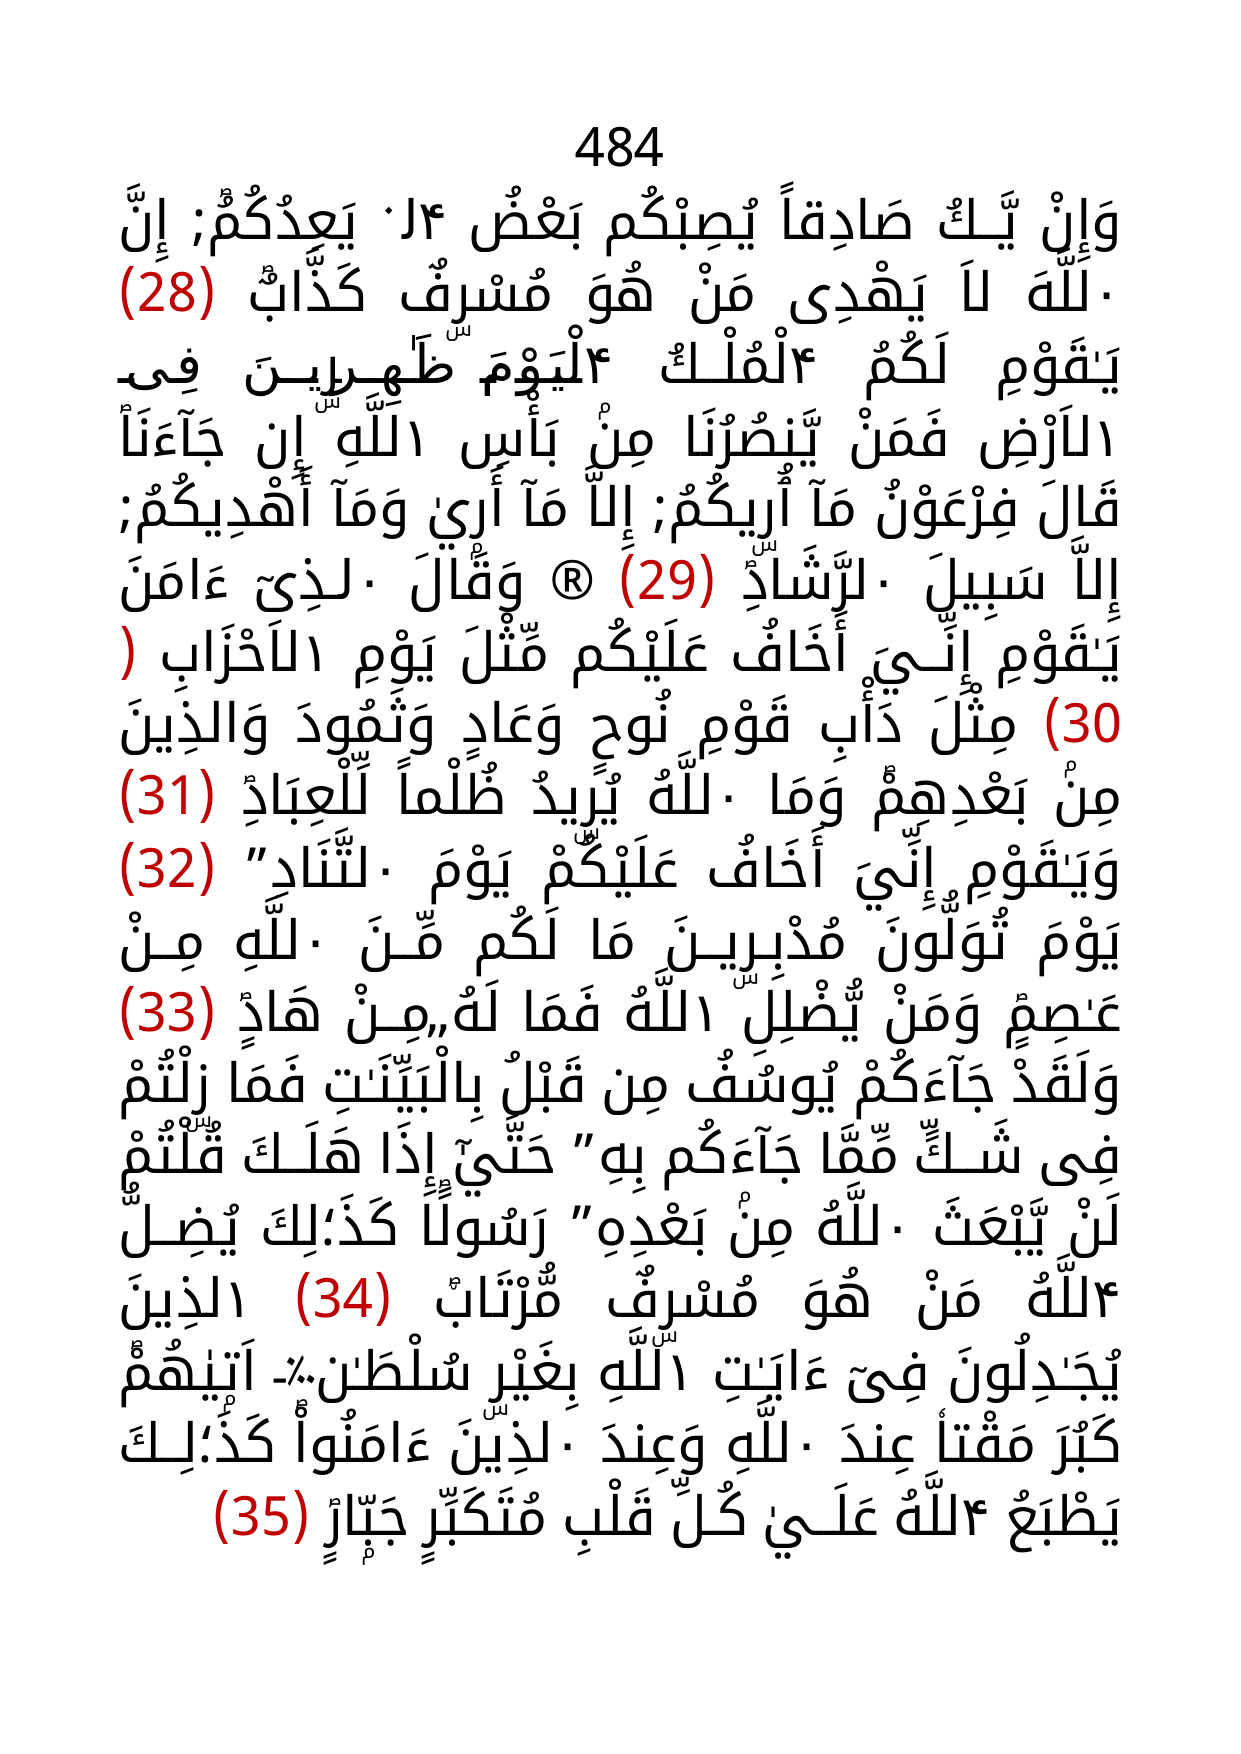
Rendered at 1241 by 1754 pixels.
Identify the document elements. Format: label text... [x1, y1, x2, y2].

text وَإِنْ يَّــكُ صَادِقاً يُصِبْكُم بَعْضُ ۴ﻟ﮲ يَعِدُكُمُؐ; إِنَّ ۰للَّهَ لاَ يَهْدِى مَنْ هُوَ مُسْرۣفٌ كَذَّابٌؐ (28) يَـٰقَوْمِ لَكُمُ ۴لْمُلْــكُ ۴لْيَوْمَ ظَـٰهِرۣيــنَ فِى ۱لاَرْضِ فَمَنْ يَّنصُرُنَا مِنۢ بَأْسِ ۱للَّهِ إِن جَآءَنَاؐ قَالَ فِرْعَوْنُ مَآ ٱُرۣيكُمُ; إِلاَّ مَآ أَرۭيٰ وَمَآ أَهْدِيكُمُ; إِلاَّ سَبِيلَ ۰لرَّشَادِؐ (29) ® وَقَالَ ۰ﻟـذِىٓ ءَامَنَ يَـٰقَوْمِ إِنِّــيَ أَخَافُ عَلَيْكُم مِّثْلَ يَوْمِ ۱لاَحْزَابِ (30) مِثْلَ دَأْبِ قَوْمِ نُوحٍ وَعَادٍ وَثَمُودَ وَالذِينَ مِنۢ بَعْدِهِمْؐ وَمَا ۰للَّهُ يُرۣيدُ ظُلْماً لِّلْعِبَادِؐ (31) وَيَـٰقَوْمِ إِنِّيَ أَخَافُ عَلَيْكُمْ يَوْمَ ۰لتَّنَادِ” (32) يَوْمَ تُوَلُّونَ مُدْبِـرۣيــنَ مَا لَكُم مِّــنَ ۰للَّهِ مِــنْ عَـٰصِمٍؐ وَمَنْ يُّضْلِلِ ۱للَّهُ فَمَا لَهُ„ مِــنْ هَادٍؐ (33) وَلَقَدْ جَآءَكُمْ يُوسُفُ مِن قَبْلُ بِالْبَيِّنَـٰتِ فَمَا زۣلْتُمْ فِى شَــكٍّ مِّمَّا جَآءَكُم بِهِ” حَتَّيٰٓ إِذَا هَلَــكَ قُلْتُمْ لَنْ يَّبْعَثَ ۰للَّهُ مِنۢ بَعْدِهِ” رَسُولًؐا كَذَ؛لِكَ يُضِــلُّ ۴للَّهُ مَنْ هُوَ مُسْرۣفٌ مُّرْتَاب٘ؐ (34) ۱لذِينَ يُجَـٰدِلُونَ فِىٓ ءَايَـٰتِ ۱للَّهِ بِغَيْرۣ سُلْطَـٰن؉ اَتۭيٰهُمْؐ كَبُرَ مَقْتاٗ عِندَ ۰للَّهِ وَعِندَ ۰لذِينَ ءَامَنُواْؐ كَذَ؛لِــكَ يَطْبَعُ ۴للَّهُ عَلَــيٰ كُـلِّ قَلْبِ مُتَكَبِّرٍ جَبّۭارٍؐ (35) [118, 189, 1122, 1557]
text 484 [118, 118, 1122, 189]
